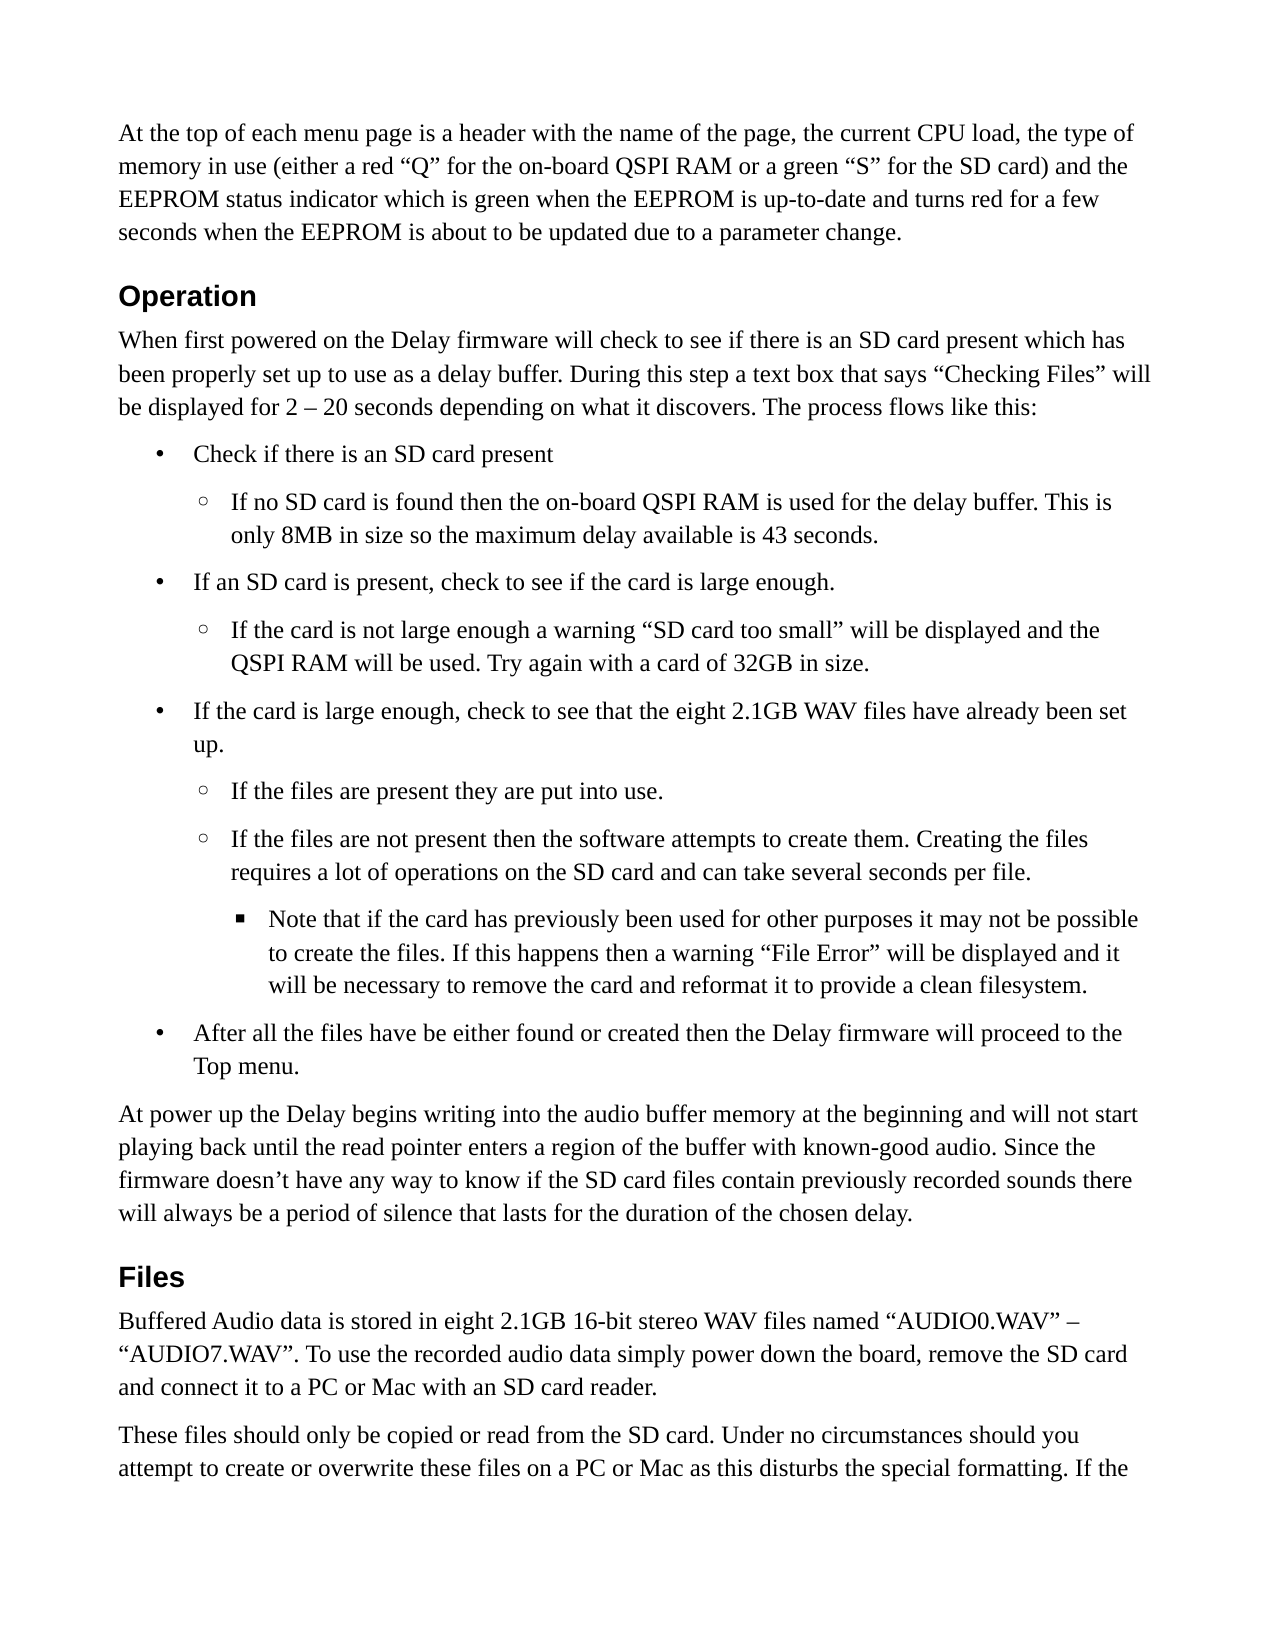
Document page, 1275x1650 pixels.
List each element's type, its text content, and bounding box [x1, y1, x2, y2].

text Buffered Audio data is stored in eight 2.1GB 16-bit stereo WAV files named “AUDIO0.WAV” – “AUDIO7.WAV”. To use the recorded audio data simply power down the board, remove the SD card and connect it to a PC or Mac with an SD card reader. [118, 1306, 1157, 1401]
list If the files are not present then the software attempts to create them. Creating the files requires a lot of operations on the SD card and can take several seconds per file. [193, 824, 1157, 886]
list After all the files have be either found or created then the Delay firmware will proceed to the Top menu. [156, 1018, 1157, 1080]
list If an SD card is present, check to see if the card is large enough. [156, 567, 1157, 596]
text At the top of each menu page is a header with the name of the page, the current CPU load, the type of memory in use (either a red “Q” for the on-board QSPI RAM or a green “S” for the SD card) and the EEPROM status indicator which is green when the EEPROM is up-to-date and turns red for a few seconds when the EEPROM is about to be updated due to a parameter change. [118, 118, 1157, 246]
list Check if there is an SD card present [156, 439, 1157, 468]
subtitle Operation [118, 279, 1157, 313]
list If the files are present they are put into use. [193, 776, 1157, 805]
list If the card is large enough, check to see that the eight 2.1GB WAV files have already been set up. [156, 696, 1157, 757]
text These files should only be copied or read from the SD card. Under no circumstances should you attempt to create or overwrite these files on a PC or Mac as this disturbs the special formatting. If the [118, 1420, 1157, 1482]
list If the card is not large enough a warning “SD card too small” will be displayed and the QSPI RAM will be used. Try again with a card of 32GB in size. [193, 615, 1157, 677]
subtitle Files [118, 1260, 1157, 1294]
list Note that if the card has previously been used for other purposes it may not be possible to create the files. If this happens then a warning “File Error” will be displayed and it will be necessary to remove the card and reformat it to provide a clean filesystem. [231, 904, 1157, 999]
text At power up the Delay begins writing into the audio buffer memory at the beginning and will not start playing back until the read pointer enters a region of the buffer with known-good audio. Since the firmware doesn’t have any way to know if the SD card files contain previously recorded sounds there will always be a period of silence that lasts for the duration of the chosen delay. [118, 1099, 1157, 1227]
list If no SD card is found then the on-board QSPI RAM is used for the delay buffer. This is only 8MB in size so the maximum delay available is 43 seconds. [193, 487, 1157, 549]
text When first powered on the Delay firmware will check to see if there is an SD card present which has been properly set up to use as a delay buffer. During this step a text box that says “Checking Files” will be displayed for 2 – 20 seconds depending on what it discovers. The process flows like this: [118, 326, 1157, 420]
